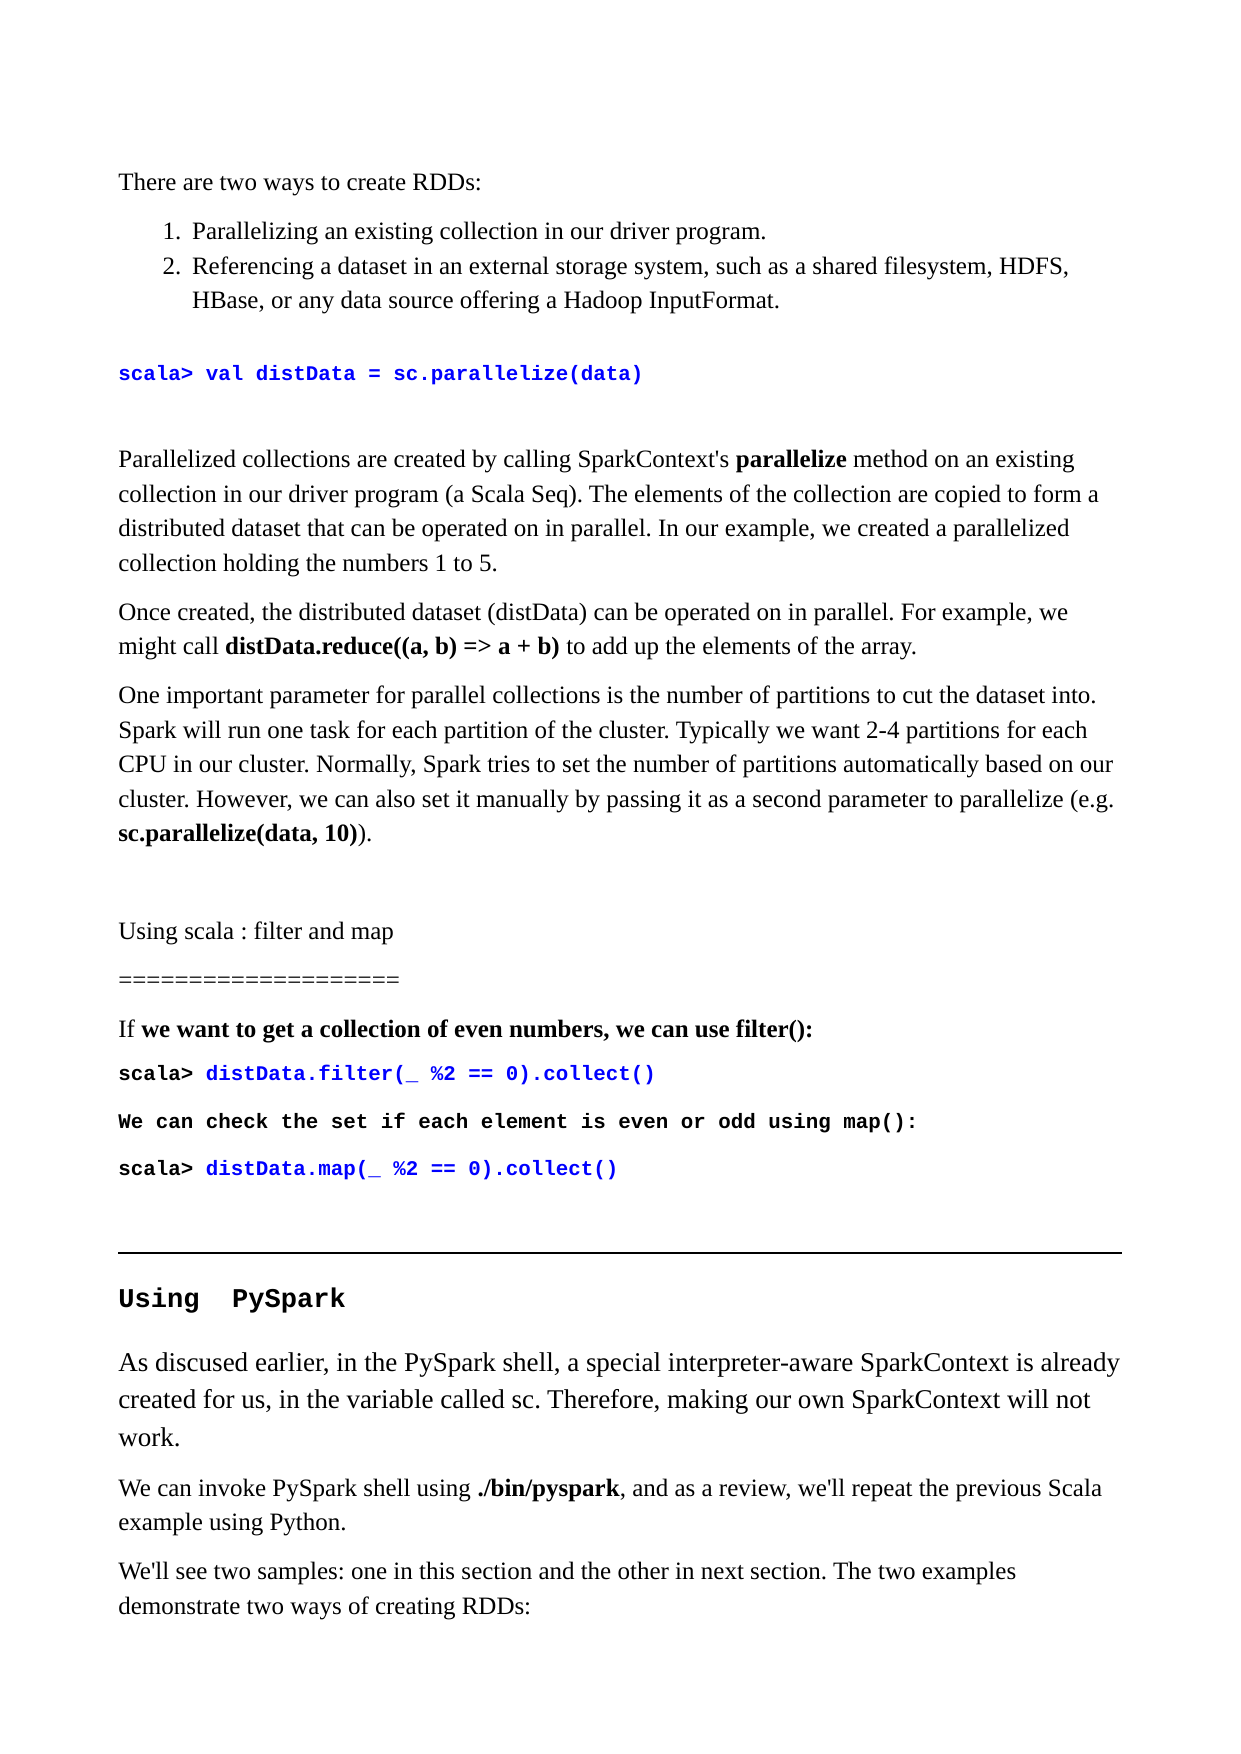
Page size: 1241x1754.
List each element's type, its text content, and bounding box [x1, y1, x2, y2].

text One important parameter for parallel collections is the number of partitions to cut the dataset into. Spark will run one task for each partition of the cluster. Typically we want 2-4 partitions for each CPU in our cluster. Normally, Spark tries to set the number of partitions automatically based on our cluster. However, we can also set it manually by passing it as a second parameter to parallelize (e.g. sc.parallelize(data, 10)). [118, 680, 1122, 847]
text scala> distData.map(_ %2 == 0).collect() [118, 1158, 1122, 1182]
text ==================== [118, 965, 1122, 994]
text We can check the set if each element is even or odd using map(): [118, 1111, 1122, 1134]
list Parallelizing an existing collection in our driver program. [162, 216, 1122, 245]
text Using scala : filter and map [118, 916, 1122, 945]
text We'll see two samples: one in this section and the other in next section. The two examples demonstrate two ways of creating RDDs: [118, 1556, 1122, 1619]
text There are two ways to create RDDs: [118, 167, 1122, 196]
text As discused earlier, in the PySpark shell, a special interpreter-aware SparkContext is already created for us, in the variable called sc. Therefore, making our own SparkContext will not work. [118, 1346, 1122, 1452]
text We can invoke PySpark shell using ./bin/pyspark, and as a review, we'll repeat the previous Scala example using Python. [118, 1473, 1122, 1536]
text If we want to get a collection of even numbers, we can use filter(): [118, 1014, 1122, 1043]
text scala> distData.filter(_ %2 == 0).collect() [118, 1063, 1122, 1087]
text Parallelized collections are created by calling SparkContext's parallelize method on an existing collection in our driver program (a Scala Seq). The elements of the collection are copied to form a distributed dataset that can be operated on in parallel. In our example, we created a parallelized collection holding the numbers 1 to 5. [118, 444, 1122, 576]
list Referencing a dataset in an external storage system, such as a shared filesystem, HDFS, HBase, or any data source offering a Hadoop InputFormat. [162, 251, 1122, 314]
text Once created, the distributed dataset (distData) can be operated on in parallel. For example, we might call distData.reduce((a, b) => a + b) to add up the elements of the array. [118, 597, 1122, 660]
text scala> val distData = sc.parallelize(data) [118, 363, 1122, 387]
text Using PySpark [118, 1285, 1122, 1316]
